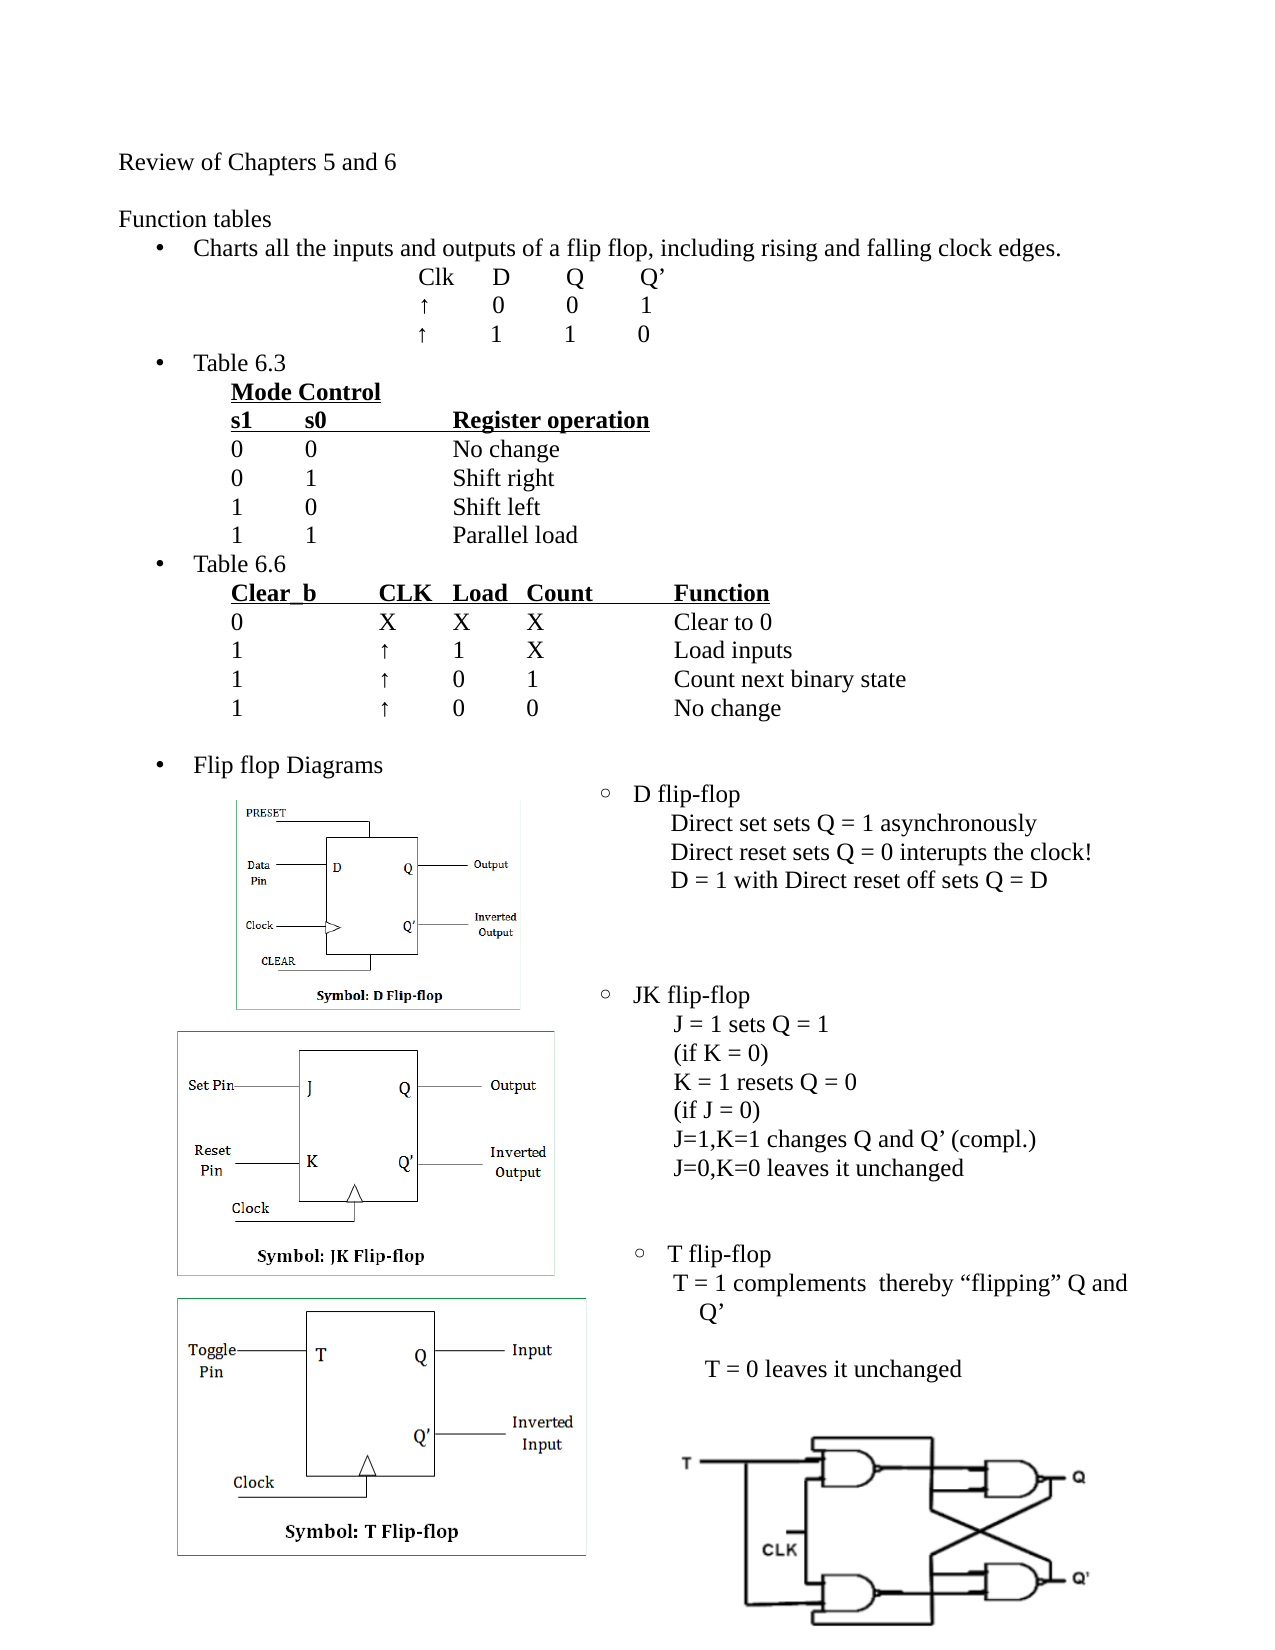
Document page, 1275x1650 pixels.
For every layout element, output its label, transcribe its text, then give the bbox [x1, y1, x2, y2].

list JK flip-flop [521, 981, 1157, 1009]
list 0 X X X Clear to 0 [193, 607, 1157, 636]
list J=1,K=1 changes Q and Q’ (compl.) [555, 1124, 1157, 1153]
list 1 ↑ 0 1 Count next binary state [193, 664, 1157, 693]
list (if K = 0) [555, 1038, 1157, 1067]
list 1 ↑ 1 X Load inputs [193, 636, 1157, 664]
list Direct set sets Q = 1 asynchronously [521, 808, 1157, 837]
picture [628, 1413, 1102, 1632]
text Function tables [118, 204, 1157, 233]
text Review of Chapters 5 and 6 [118, 147, 1157, 176]
list Clk D Q Q’ [381, 262, 1157, 291]
list Clear_b CLK Load Count Function [193, 578, 1157, 607]
list ↑ 0 0 1 [381, 291, 1157, 319]
list Table 6.3 [156, 348, 1157, 377]
list ↑ 1 1 0 [231, 319, 1157, 348]
list Table 6.6 [156, 549, 1157, 578]
picture [177, 1298, 587, 1556]
list T = 1 complements thereby “flipping” Q and Q’ [193, 1268, 1157, 1326]
list Mode Control [193, 377, 1157, 406]
list Direct reset sets Q = 0 interupts the clock! [521, 837, 1157, 866]
list [193, 981, 236, 1009]
list J=0,K=0 leaves it unchanged [555, 1153, 1157, 1182]
list 1 ↑ 0 0 No change [193, 693, 1157, 722]
list (if J = 0) [555, 1096, 1157, 1124]
list D = 1 with Direct reset off sets Q = D [521, 866, 1157, 894]
list 1 1 Parallel load [193, 521, 1157, 549]
list Flip flop Diagrams [156, 751, 1157, 779]
list T = 0 leaves it unchanged [587, 1354, 1157, 1383]
picture [177, 1031, 555, 1276]
list s1 s0 Register operation [193, 406, 1157, 434]
list Charts all the inputs and outputs of a flip flop, including rising and falling clock edges. [156, 233, 1157, 262]
list 0 0 No change [193, 434, 1157, 463]
picture [236, 800, 521, 1010]
list 1 0 Shift left [193, 492, 1157, 521]
list K = 1 resets Q = 0 [555, 1067, 1157, 1096]
list T flip-flop [555, 1239, 1157, 1268]
list J = 1 sets Q = 1 [193, 1009, 1157, 1038]
list D flip-flop [193, 779, 1157, 808]
list 0 1 Shift right [193, 463, 1157, 492]
